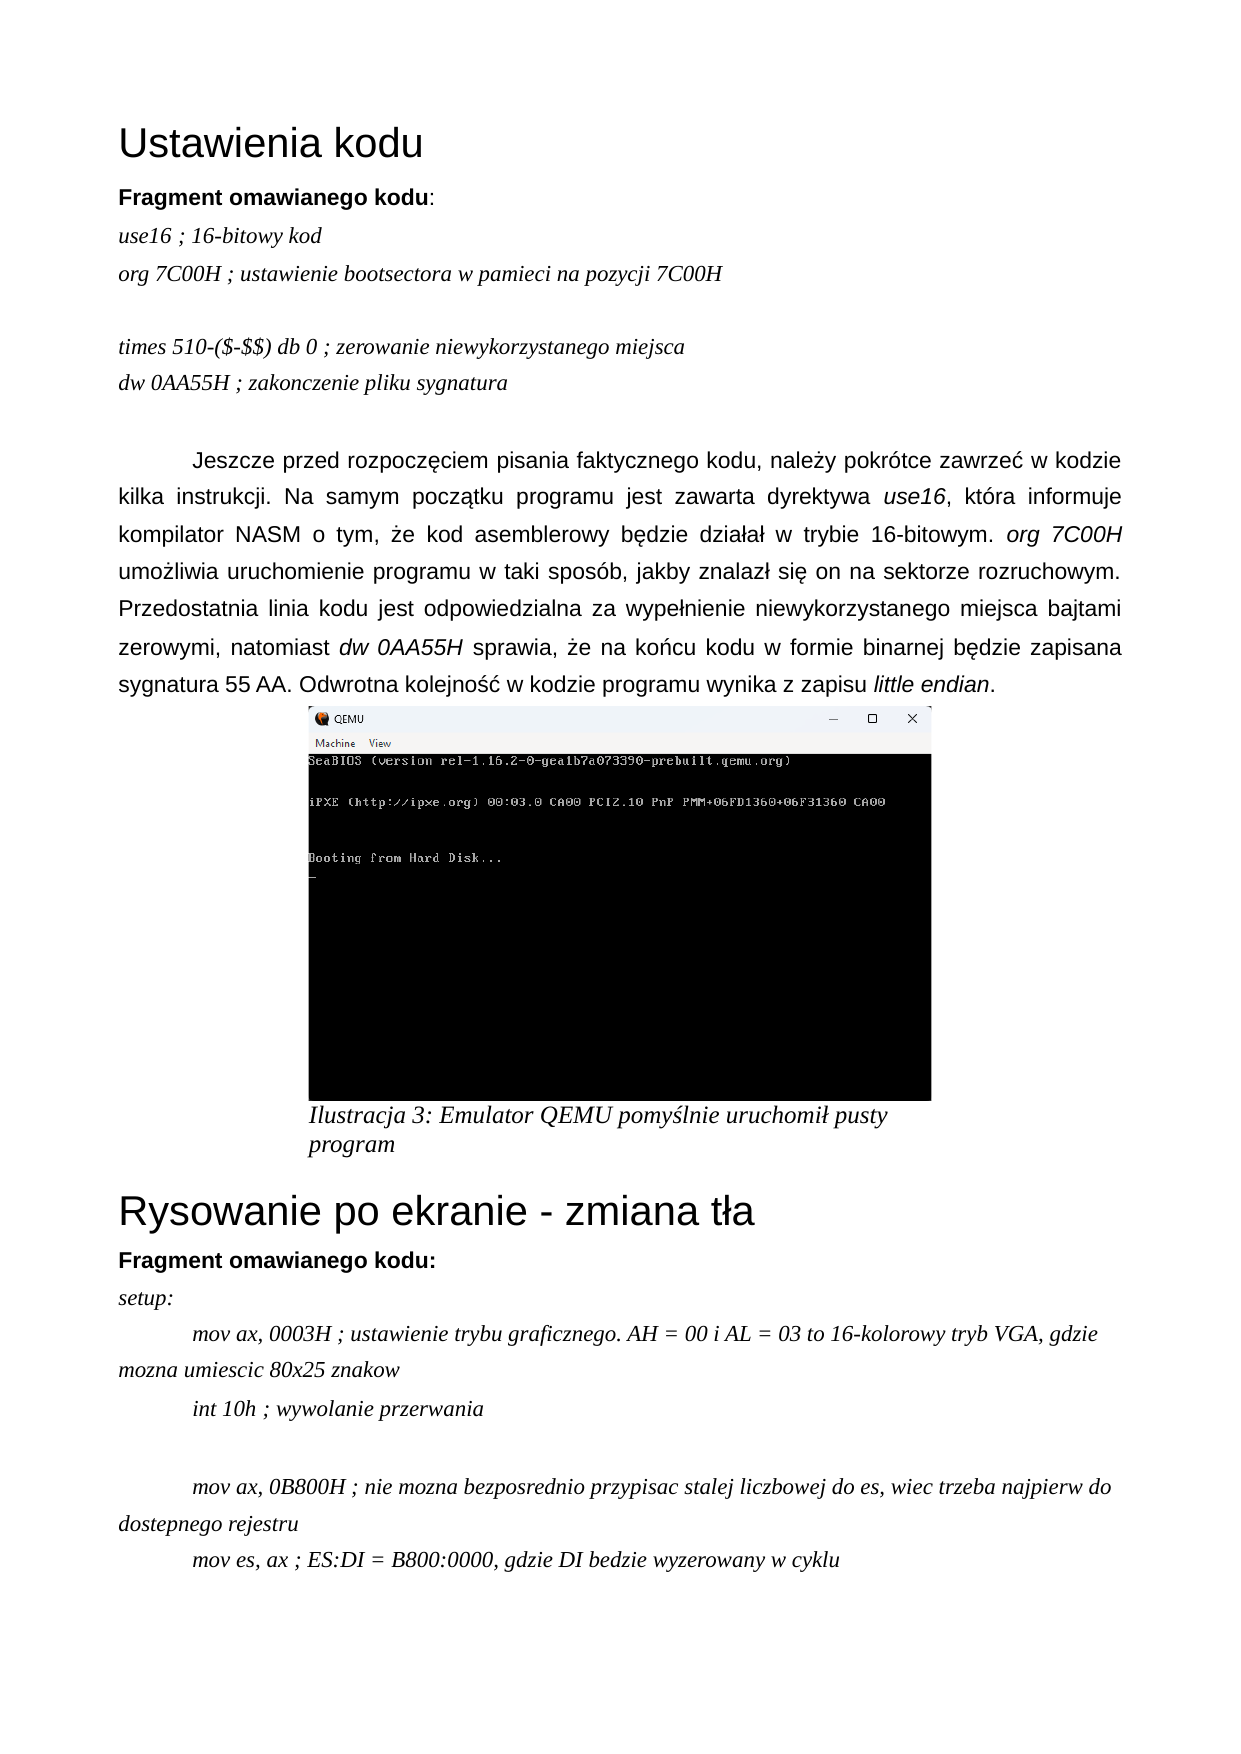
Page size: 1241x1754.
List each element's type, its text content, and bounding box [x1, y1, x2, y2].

text Rysowanie po ekranie - zmiana tła [118, 707, 1122, 1235]
text times 510-($-$$) db 0 ; zerowanie niewykorzystanego miejsca [118, 333, 1122, 359]
subtitle Ustawienia kodu [118, 118, 1122, 166]
text int 10h ; wywolanie przerwania [118, 1393, 1122, 1421]
text org 7C00H ; ustawienie bootsectora w pamieci na pozycji 7C00H [118, 260, 1122, 286]
text Jeszcze przed rozpoczęciem pisania faktycznego kodu, należy pokrótce zawrzeć w kodzie kilka instrukcji. Na samym początku programu jest zawarta dyrektywa use16, która informuje kompilator NASM o tym, że kod asemblerowy będzie działał w trybie 16-bitowym. org 7C00H umożliwia uruchomienie programu w taki sposób, jakby znalazł się on na sektorze rozruchowym. Przedostatnia linia kodu jest odpowiedzialna za wypełnienie niewykorzystanego miejsca bajtami zerowymi, natomiast dw 0AA55H sprawia, że na końcu kodu w formie binarnej będzie zapisana sygnatura 55 AA. Odwrotna kolejność w kodzie programu wynika z zapisu little endian. [118, 447, 1122, 697]
text setup: [118, 1283, 1122, 1310]
text mov ax, 0B800H ; nie mozna bezposrednio przypisac stalej liczbowej do es, wiec trzeba najpierw do dostepnego rejestru [118, 1473, 1122, 1536]
text Fragment omawianego kodu: [118, 184, 1122, 211]
picture [308, 706, 932, 1101]
text dw 0AA55H ; zakonczenie pliku sygnatura [118, 369, 1122, 396]
text mov ax, 0003H ; ustawienie trybu graficznego. AH = 00 i AL = 03 to 16-kolorowy tryb VGA, gdzie mozna umiescic 80x25 znakow [118, 1320, 1122, 1383]
text use16 ; 16-bitowy kod [118, 221, 1122, 249]
text Fragment omawianego kodu: [118, 1247, 1122, 1273]
text Ilustracja 3: Emulator QEMU pomyślnie uruchomił pusty program [309, 1101, 932, 1158]
text mov es, ax ; ES:DI = B800:0000, gdzie DI bedzie wyzerowany w cyklu [118, 1546, 1122, 1572]
